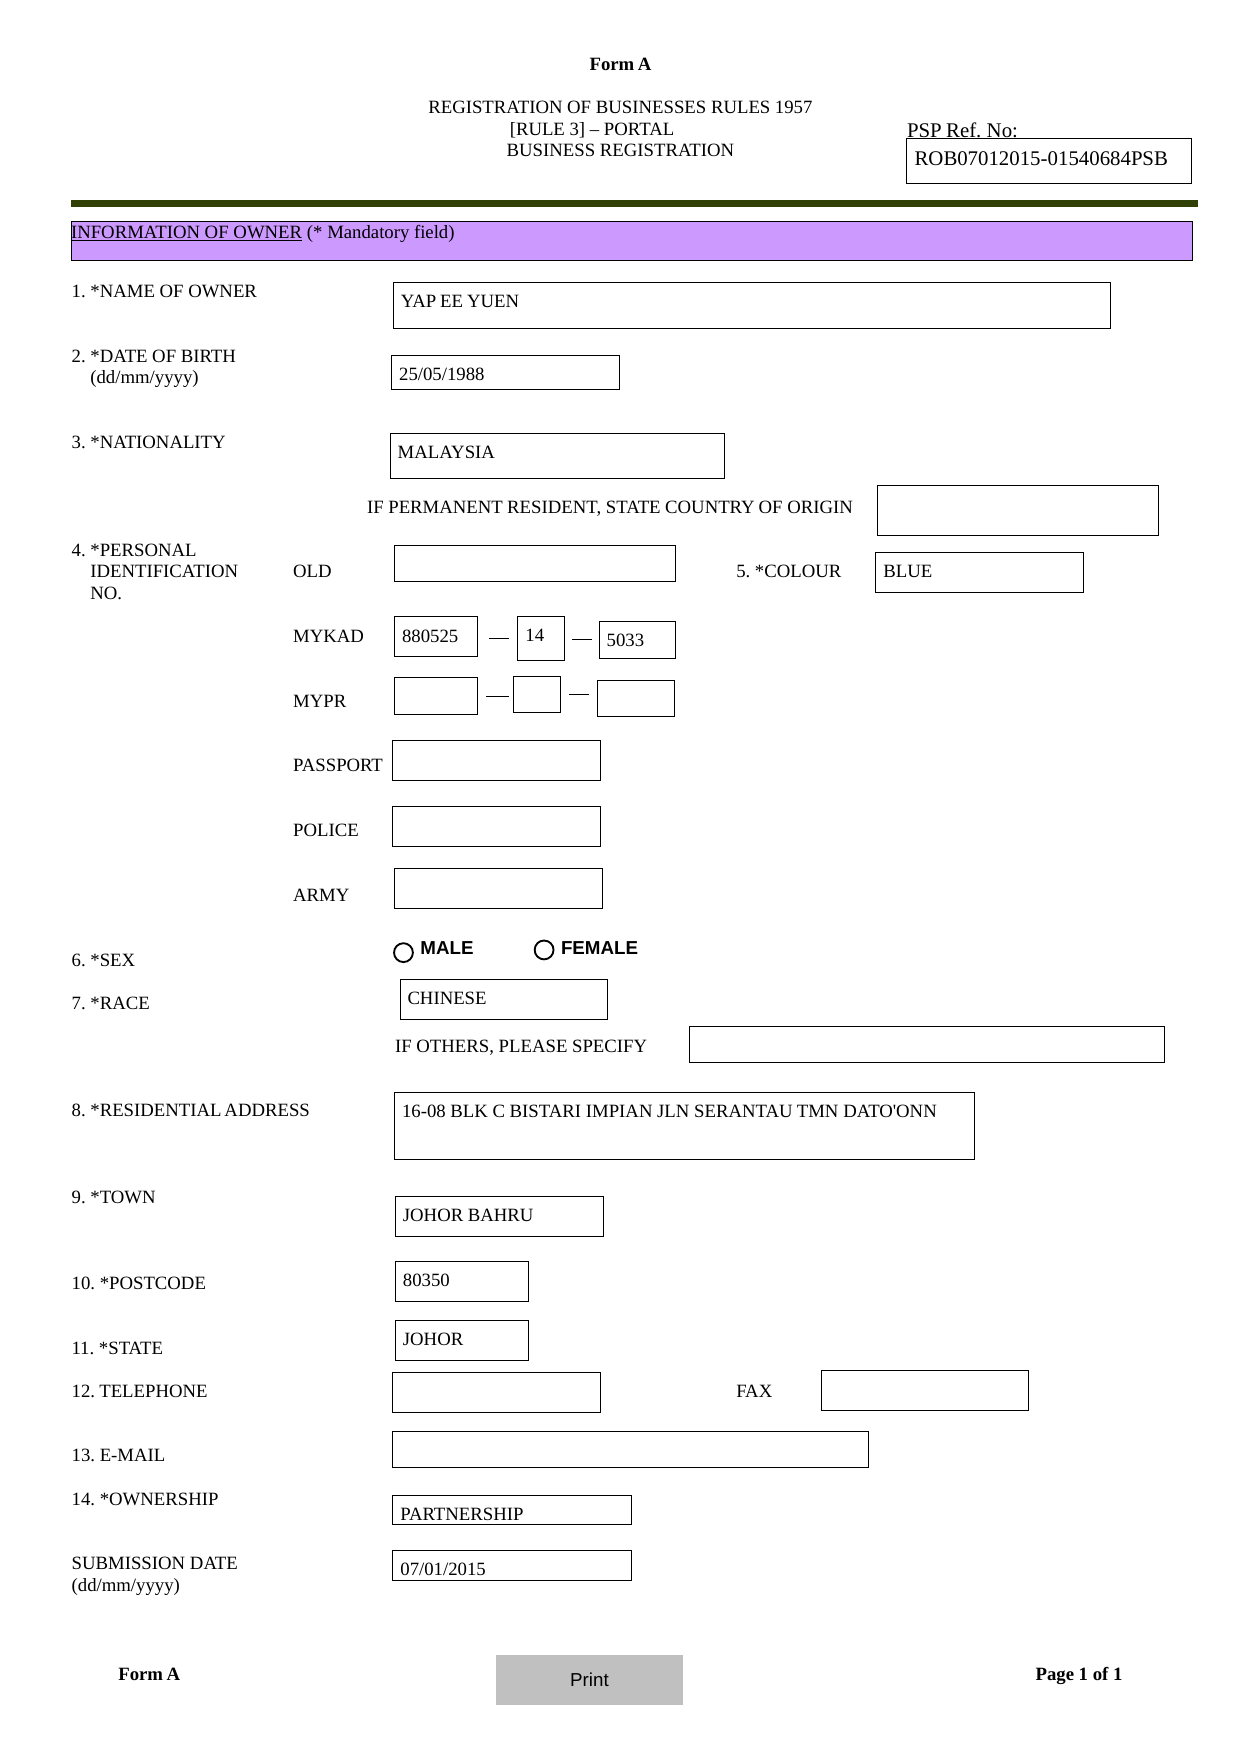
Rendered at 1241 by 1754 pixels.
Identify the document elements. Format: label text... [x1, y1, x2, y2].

text POLICE [71, 819, 392, 841]
text [393, 1444, 868, 1466]
text (dd/mm/yyyy) [71, 1574, 1122, 1595]
text 7. *RACE [71, 992, 400, 1013]
text MYKAD [395, 625, 477, 647]
text 10. *POSTCODE [396, 1272, 528, 1293]
text 8. *RESIDENTIAL ADDRESS [71, 1099, 394, 1121]
text MYKAD [600, 625, 675, 647]
text MYKAD [71, 625, 394, 647]
text [869, 1444, 1122, 1466]
text 8. *RESIDENTIAL ADDRESS [975, 1099, 1122, 1121]
text 11. *STATE [71, 1337, 395, 1358]
text MYKAD [676, 625, 1122, 647]
text [690, 1035, 1122, 1056]
text PASSPORT [71, 754, 392, 776]
text (dd/mm/yyyy) [620, 366, 1122, 388]
text 14. *OWNERSHIP [71, 1487, 1122, 1509]
text [393, 819, 600, 841]
text [878, 496, 1122, 517]
text [393, 1380, 600, 1401]
text 13. E-MAIL [71, 1444, 392, 1466]
text FAX [601, 1380, 821, 1401]
text 12. TELEPHONE [71, 1380, 392, 1401]
text [478, 690, 513, 711]
text 8. *RESIDENTIAL ADDRESS [395, 1099, 974, 1121]
text SUBMISSION DATE [632, 1552, 1122, 1574]
text SUBMISSION DATE [393, 1552, 631, 1574]
text [395, 690, 477, 711]
text [561, 690, 597, 711]
text NO. [71, 582, 1122, 603]
text [598, 690, 674, 711]
text 7. *RACE [608, 992, 1122, 1013]
text [675, 690, 1122, 711]
text 1. *NAME OF OWNER [71, 280, 1122, 302]
text IDENTIFICATION OLD 5. *COLOUR [395, 560, 675, 581]
text 10. *POSTCODE [529, 1272, 1122, 1293]
text 3. *NATIONALITY [71, 431, 1122, 452]
text [822, 1380, 1028, 1401]
text IDENTIFICATION OLD 5. *COLOUR [71, 560, 394, 582]
text 11. *STATE [529, 1337, 1122, 1358]
text MYKAD [478, 625, 517, 647]
text [514, 690, 560, 711]
text IDENTIFICATION OLD 5. *COLOUR [876, 560, 1083, 582]
text SUBMISSION DATE [71, 1552, 392, 1574]
text (dd/mm/yyyy) [392, 366, 619, 388]
text 2. *DATE OF BIRTH [71, 345, 1122, 366]
text [395, 884, 602, 905]
text [601, 754, 1122, 776]
text IF OTHERS, PLEASE SPECIFY [71, 1035, 689, 1056]
text 9. *TOWN [71, 1186, 1122, 1207]
text IF PERMANENT RESIDENT, STATE COUNTRY OF ORIGIN [71, 496, 877, 517]
text 4. *PERSONAL [71, 539, 1122, 560]
text IDENTIFICATION OLD 5. *COLOUR [1084, 560, 1122, 582]
text 11. *STATE [396, 1337, 528, 1358]
text 7. *RACE [401, 992, 607, 1013]
text [1029, 1380, 1122, 1401]
text [603, 884, 1122, 905]
text MYKAD [518, 625, 564, 647]
text ARMY [71, 884, 394, 905]
text [601, 819, 1122, 841]
text MYPR [71, 690, 394, 711]
text [393, 754, 600, 776]
text (dd/mm/yyyy) [71, 366, 391, 388]
text MYKAD [565, 625, 599, 647]
text IDENTIFICATION OLD 5. *COLOUR [676, 560, 875, 582]
text 6. *SEX [71, 948, 1122, 970]
text 10. *POSTCODE [71, 1272, 395, 1293]
